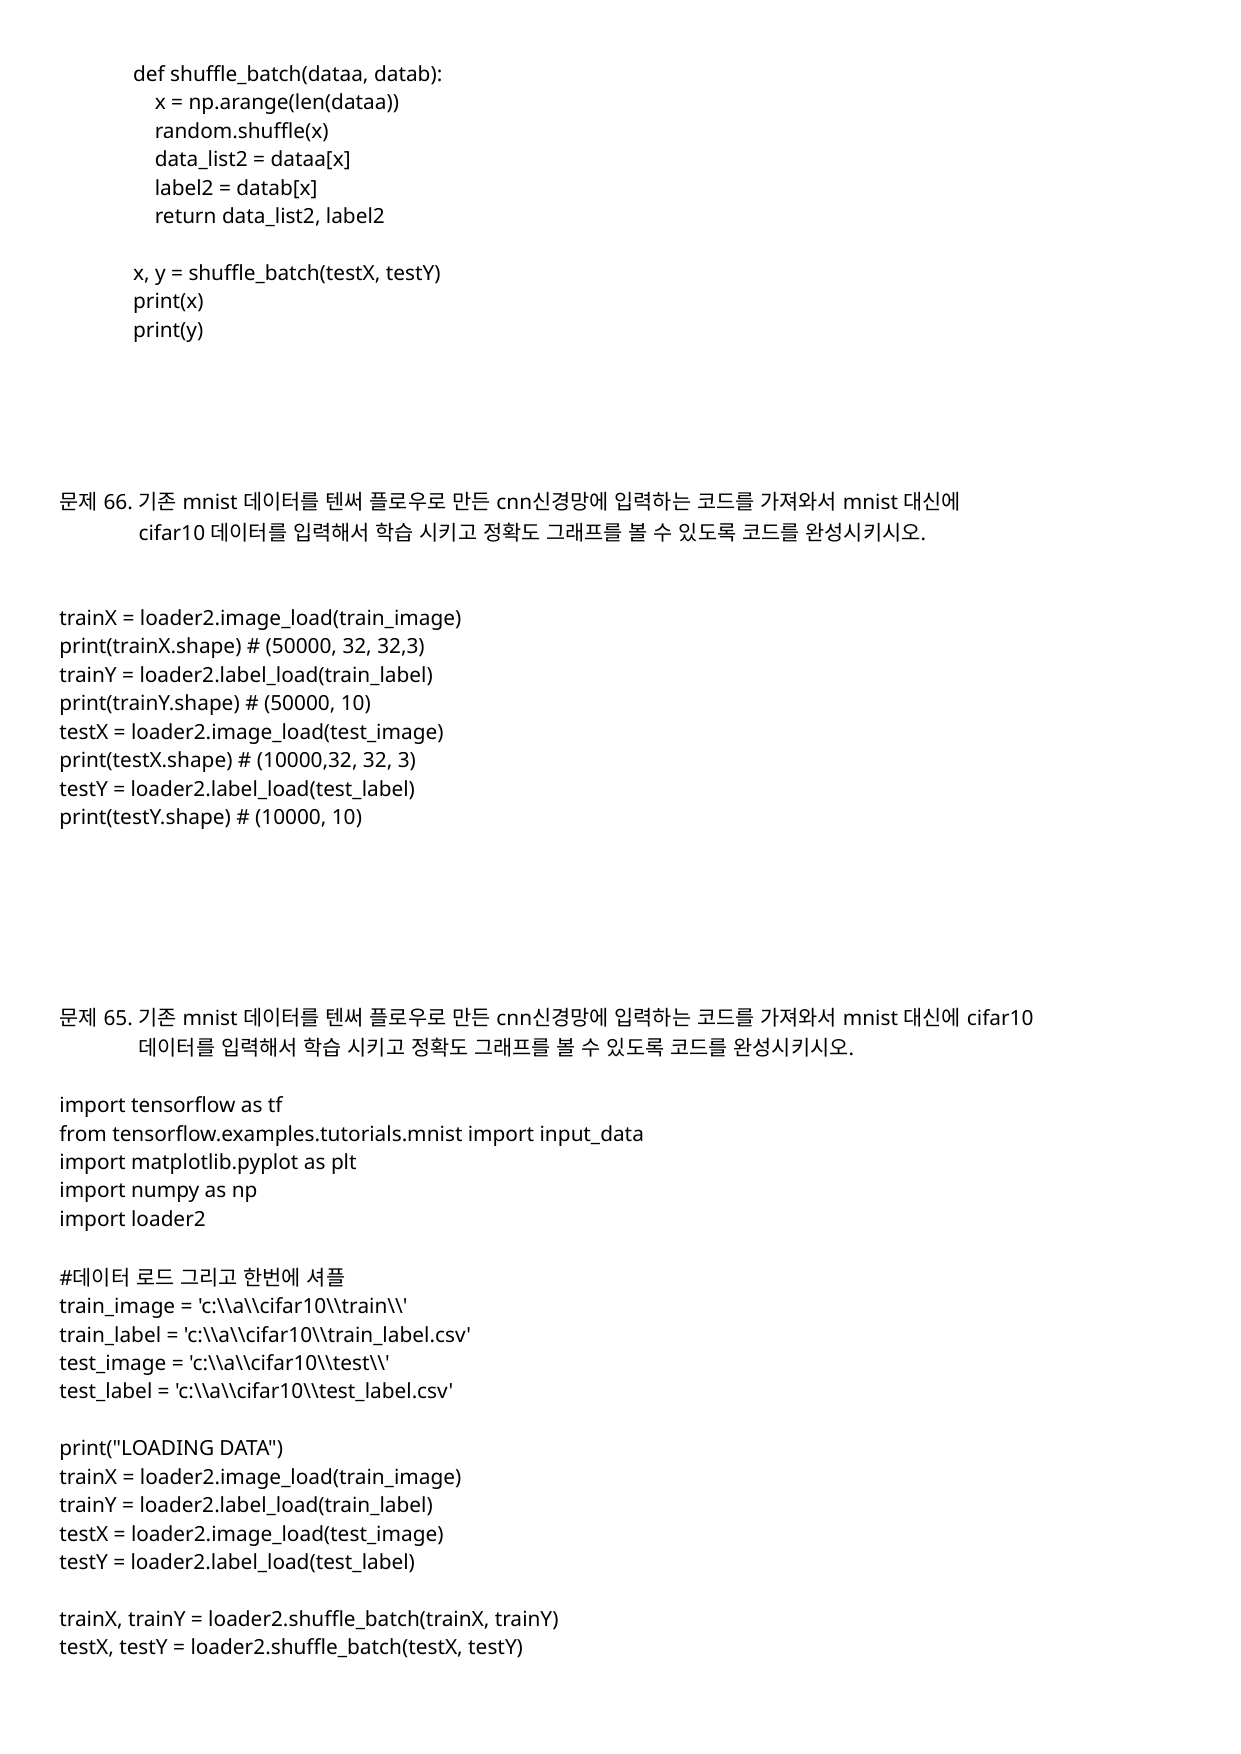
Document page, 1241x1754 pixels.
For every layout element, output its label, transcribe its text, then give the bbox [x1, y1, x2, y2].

text #데이터 로드 그리고 한번에 셔플 [59, 1261, 1181, 1291]
text print(trainX.shape) # (50000, 32, 32,3) [59, 632, 1181, 660]
text trainY = loader2.label_load(train_label) [59, 1490, 1181, 1519]
text import loader2 [59, 1204, 1181, 1232]
text trainX = loader2.image_load(train_image) [59, 603, 1181, 632]
text 문제 66. 기존 mnist 데이터를 텐써 플로우로 만든 cnn신경망에 입력하는 코드를 가져와서 mnist 대신에 [59, 486, 1181, 516]
text testX = loader2.image_load(test_image) [59, 717, 1181, 745]
text data_list2 = dataa[x] [59, 144, 1181, 173]
text print("LOADING DATA") [59, 1433, 1181, 1462]
text label2 = datab[x] [59, 173, 1181, 201]
text trainX = loader2.image_load(train_image) [59, 1462, 1181, 1490]
text import matplotlib.pyplot as plt [59, 1147, 1181, 1176]
text testY = loader2.label_load(test_label) [59, 774, 1181, 802]
text test_image = 'c:\\a\\cifar10\\test\\' [59, 1348, 1181, 1377]
text return data_list2, label2 [59, 201, 1181, 230]
text trainY = loader2.label_load(train_label) [59, 660, 1181, 688]
text print(x) [59, 287, 1181, 315]
text import numpy as np [59, 1176, 1181, 1204]
text from tensorflow.examples.tutorials.mnist import input_data [59, 1119, 1181, 1147]
text 문제 65. 기존 mnist 데이터를 텐써 플로우로 만든 cnn신경망에 입력하는 코드를 가져와서 mnist 대신에 cifar10 [59, 1001, 1181, 1032]
text testY = loader2.label_load(test_label) [59, 1547, 1181, 1576]
text test_label = 'c:\\a\\cifar10\\test_label.csv' [59, 1377, 1181, 1405]
text testX = loader2.image_load(test_image) [59, 1519, 1181, 1547]
text train_image = 'c:\\a\\cifar10\\train\\' [59, 1291, 1181, 1320]
text print(testX.shape) # (10000,32, 32, 3) [59, 745, 1181, 774]
text random.shuffle(x) [59, 116, 1181, 144]
text def shuffle_batch(dataa, datab): [59, 59, 1181, 87]
text x = np.arange(len(dataa)) [59, 87, 1181, 116]
text testX, testY = loader2.shuffle_batch(testX, testY) [59, 1632, 1181, 1661]
text train_label = 'c:\\a\\cifar10\\train_label.csv' [59, 1320, 1181, 1348]
text print(trainY.shape) # (50000, 10) [59, 688, 1181, 717]
text 데이터를 입력해서 학습 시키고 정확도 그래프를 볼 수 있도록 코드를 완성시키시오. [59, 1032, 1181, 1062]
text print(testY.shape) # (10000, 10) [59, 802, 1181, 831]
text cifar10 데이터를 입력해서 학습 시키고 정확도 그래프를 볼 수 있도록 코드를 완성시키시오. [59, 516, 1181, 546]
text print(y) [59, 315, 1181, 343]
text trainX, trainY = loader2.shuffle_batch(trainX, trainY) [59, 1604, 1181, 1632]
text x, y = shuffle_batch(testX, testY) [59, 258, 1181, 287]
text import tensorflow as tf [59, 1090, 1181, 1119]
